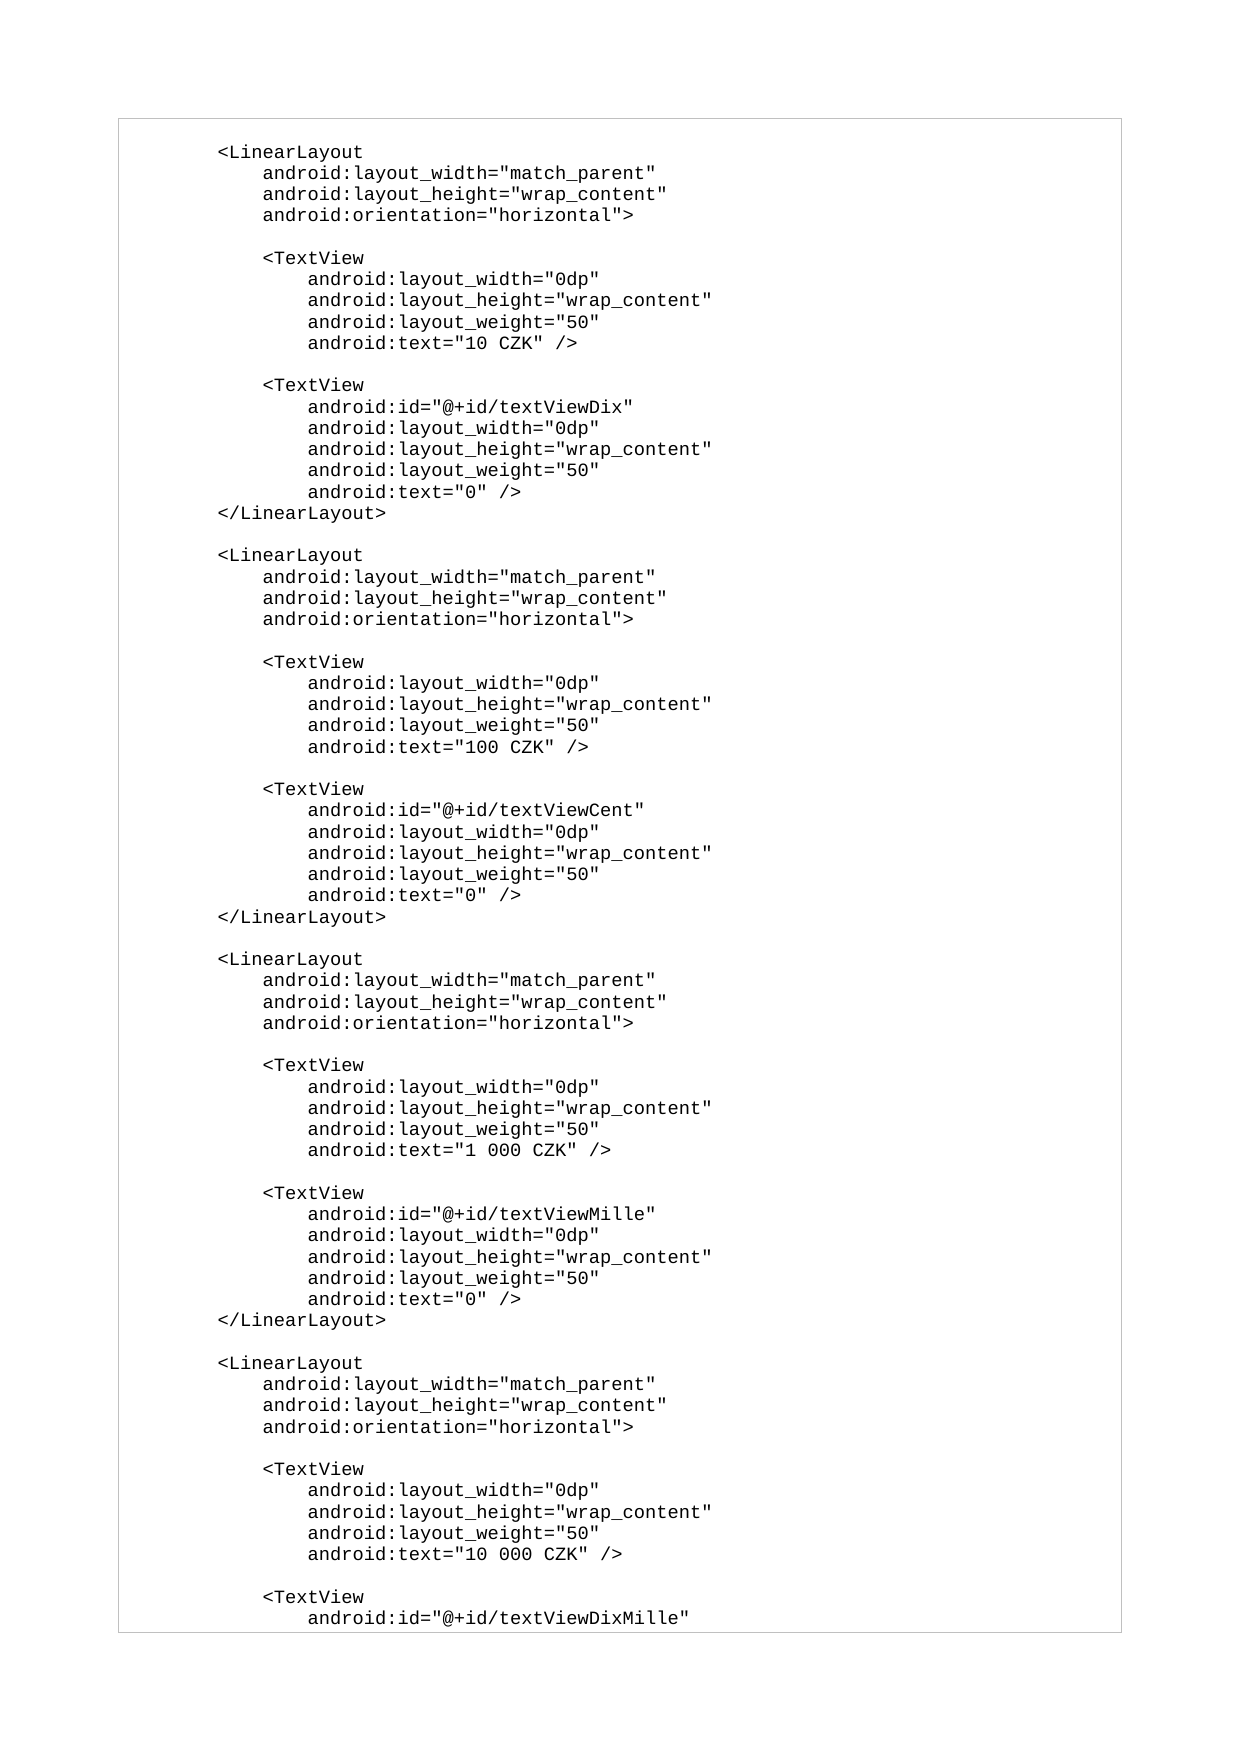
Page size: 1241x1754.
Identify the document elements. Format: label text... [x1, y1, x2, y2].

text android:layout_width="0dp" [119, 1074, 1121, 1096]
text <TextView [119, 777, 1121, 798]
text android:id="@+id/textViewCent" [119, 798, 1121, 819]
text android:layout_weight="50" [119, 713, 1121, 734]
text android:layout_weight="50" [119, 1117, 1121, 1138]
text </LinearLayout> [119, 1308, 1121, 1329]
text android:orientation="horizontal"> [119, 607, 1121, 628]
text android:layout_weight="50" [119, 458, 1121, 479]
text android:orientation="horizontal"> [119, 1414, 1121, 1436]
text </LinearLayout> [119, 501, 1121, 522]
text android:text="0" /> [119, 1287, 1121, 1308]
text <LinearLayout [119, 543, 1121, 564]
text android:layout_height="wrap_content" [119, 1096, 1121, 1117]
text <TextView [119, 1181, 1121, 1202]
text android:layout_width="match_parent" [119, 968, 1121, 989]
text android:layout_weight="50" [119, 1266, 1121, 1287]
text android:layout_height="wrap_content" [119, 1244, 1121, 1266]
text android:id="@+id/textViewDix" [119, 394, 1121, 416]
text android:layout_height="wrap_content" [119, 989, 1121, 1011]
text <TextView [119, 649, 1121, 671]
text android:layout_weight="50" [119, 1521, 1121, 1542]
text android:text="0" /> [119, 479, 1121, 501]
text android:text="10 000 CZK" /> [119, 1542, 1121, 1563]
text android:layout_width="0dp" [119, 1223, 1121, 1244]
text <TextView [119, 1053, 1121, 1074]
text <LinearLayout [119, 139, 1121, 161]
text android:text="100 CZK" /> [119, 734, 1121, 756]
text android:layout_width="0dp" [119, 819, 1121, 841]
text android:layout_width="0dp" [119, 267, 1121, 288]
text android:layout_height="wrap_content" [119, 182, 1121, 203]
text android:orientation="horizontal"> [119, 203, 1121, 224]
text </LinearLayout> [119, 904, 1121, 926]
text android:text="0" /> [119, 883, 1121, 904]
text android:layout_width="0dp" [119, 1478, 1121, 1499]
text android:layout_weight="50" [119, 862, 1121, 883]
text android:text="10 CZK" /> [119, 331, 1121, 352]
text <LinearLayout [119, 947, 1121, 968]
text <TextView [119, 1457, 1121, 1478]
text android:layout_height="wrap_content" [119, 692, 1121, 713]
text android:layout_width="match_parent" [119, 1372, 1121, 1393]
text android:layout_height="wrap_content" [119, 437, 1121, 458]
text android:layout_height="wrap_content" [119, 1499, 1121, 1521]
text android:layout_width="match_parent" [119, 564, 1121, 586]
text <TextView [119, 246, 1121, 267]
text android:text="1 000 CZK" /> [119, 1138, 1121, 1159]
text android:orientation="horizontal"> [119, 1011, 1121, 1032]
text android:layout_height="wrap_content" [119, 288, 1121, 309]
text android:layout_width="0dp" [119, 416, 1121, 437]
text <TextView [119, 373, 1121, 394]
text android:layout_weight="50" [119, 309, 1121, 331]
text android:layout_width="0dp" [119, 671, 1121, 692]
text <LinearLayout [119, 1351, 1121, 1372]
text android:layout_height="wrap_content" [119, 586, 1121, 607]
text android:layout_height="wrap_content" [119, 1393, 1121, 1414]
text android:id="@+id/textViewDixMille" [119, 1606, 1121, 1632]
text android:id="@+id/textViewMille" [119, 1202, 1121, 1223]
text android:layout_width="match_parent" [119, 161, 1121, 182]
text <TextView [119, 1584, 1121, 1606]
text android:layout_height="wrap_content" [119, 841, 1121, 862]
